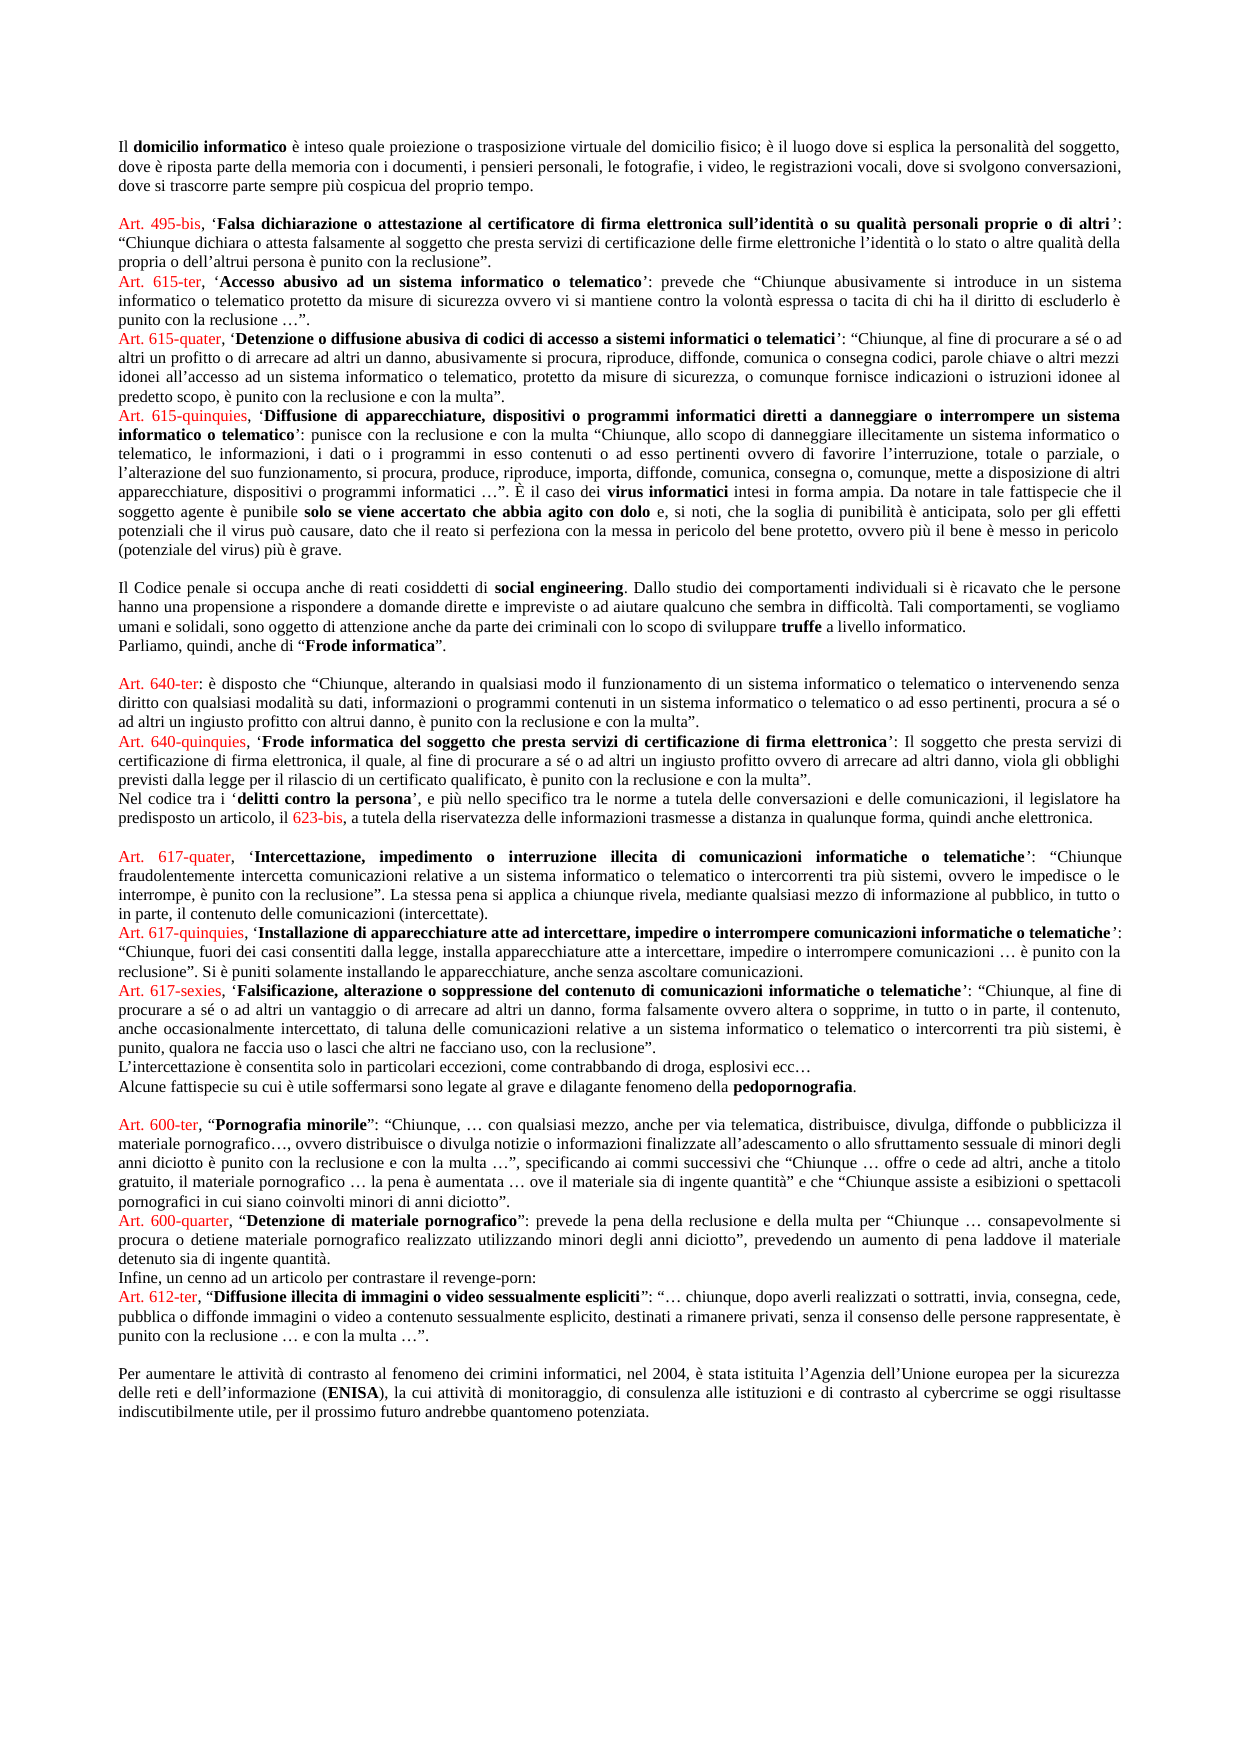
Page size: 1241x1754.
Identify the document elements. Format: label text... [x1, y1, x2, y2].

text Art. 617-quater, ‘Intercettazione, impedimento o interruzione illecita di comunicazioni informatiche o telematiche’: “Chiunque fraudolentemente intercetta comunicazioni relative a un sistema informatico o telematico o intercorrenti tra più sistemi, ovvero le impedisce o le interrompe, è punito con la reclusione”. La stessa pena si applica a chiunque rivela, mediante qualsiasi mezzo di informazione al pubblico, in tutto o in parte, il contenuto delle comunicazioni (intercettate). [118, 846, 1122, 923]
text Art. 615-ter, ‘Accesso abusivo ad un sistema informatico o telematico’: prevede che “Chiunque abusivamente si introduce in un sistema informatico o telematico protetto da misure di sicurezza ovvero vi si mantiene contro la volontà espressa o tacita di chi ha il diritto di escluderlo è punito con la reclusione …”. [118, 271, 1122, 329]
text Art. 617-sexies, ‘Falsificazione, alterazione o soppressione del contenuto di comunicazioni informatiche o telematiche’: “Chiunque, al fine di procurare a sé o ad altri un vantaggio o di arrecare ad altri un danno, forma falsamente ovvero altera o sopprime, in tutto o in parte, il contenuto, anche occasionalmente intercettato, di taluna delle comunicazioni relative a un sistema informatico o telematico o intercorrenti tra più sistemi, è punito, qualora ne faccia uso o lasci che altri ne facciano uso, con la reclusione”. [118, 981, 1122, 1057]
text Il domicilio informatico è inteso quale proiezione o trasposizione virtuale del domicilio fisico; è il luogo dove si esplica la personalità del soggetto, dove è riposta parte della memoria con i documenti, i pensieri personali, le fotografie, i video, le registrazioni vocali, dove si svolgono conversazioni, dove si trascorre parte sempre più cospicua del proprio tempo. [118, 137, 1122, 195]
text Per aumentare le attività di contrasto al fenomeno dei crimini informatici, nel 2004, è stata istituita l’Agenzia dell’Unione europea per la sicurezza delle reti e dell’informazione (ENISA), la cui attività di monitoraggio, di consulenza alle istituzioni e di contrasto al cybercrime se oggi risultasse indiscutibilmente utile, per il prossimo futuro andrebbe quantomeno potenziata. [118, 1364, 1122, 1421]
text Art. 617-quinquies, ‘Installazione di apparecchiature atte ad intercettare, impedire o interrompere comunicazioni informatiche o telematiche’: “Chiunque, fuori dei casi consentiti dalla legge, installa apparecchiature atte a intercettare, impedire o interrompere comunicazioni … è punito con la reclusione”. Si è puniti solamente installando le apparecchiature, anche senza ascoltare comunicazioni. [118, 923, 1122, 981]
text Art. 495-bis, ‘Falsa dichiarazione o attestazione al certificatore di firma elettronica sull’identità o su qualità personali proprie o di altri’: “Chiunque dichiara o attesta falsamente al soggetto che presta servizi di certificazione delle firme elettroniche l’identità o lo stato o altre qualità della propria o dell’altrui persona è punito con la reclusione”. [118, 214, 1122, 271]
text Art. 615-quinquies, ‘Diffusione di apparecchiature, dispositivi o programmi informatici diretti a danneggiare o interrompere un sistema informatico o telematico’: punisce con la reclusione e con la multa “Chiunque, allo scopo di danneggiare illecitamente un sistema informatico o telematico, le informazioni, i dati o i programmi in esso contenuti o ad esso pertinenti ovvero di favorire l’interruzione, totale o parziale, o l’alterazione del suo funzionamento, si procura, produce, riproduce, importa, diffonde, comunica, consegna o, comunque, mette a disposizione di altri apparecchiature, dispositivi o programmi informatici …”. È il caso dei virus informatici intesi in forma ampia. Da notare in tale fattispecie che il soggetto agente è punibile solo se viene accertato che abbia agito con dolo e, si noti, che la soglia di punibilità è anticipata, solo per gli effetti potenziali che il virus può causare, dato che il reato si perfeziona con la messa in pericolo del bene protetto, ovvero più il bene è messo in pericolo (potenziale del virus) più è grave. [118, 406, 1122, 559]
text Art. 600-ter, “Pornografia minorile”: “Chiunque, … con qualsiasi mezzo, anche per via telematica, distribuisce, divulga, diffonde o pubblicizza il materiale pornografico…, ovvero distribuisce o divulga notizie o informazioni finalizzate all’adescamento o allo sfruttamento sessuale di minori degli anni diciotto è punito con la reclusione e con la multa …”, specificando ai commi successivi che “Chiunque … offre o cede ad altri, anche a titolo gratuito, il materiale pornografico … la pena è aumentata … ove il materiale sia di ingente quantità” e che “Chiunque assiste a esibizioni o spettacoli pornografici in cui siano coinvolti minori di anni diciotto”. [118, 1115, 1122, 1211]
text Art. 640-quinquies, ‘Frode informatica del soggetto che presta servizi di certificazione di firma elettronica’: Il soggetto che presta servizi di certificazione di firma elettronica, il quale, al fine di procurare a sé o ad altri un ingiusto profitto ovvero di arrecare ad altri danno, viola gli obblighi previsti dalla legge per il rilascio di un certificato qualificato, è punito con la reclusione e con la multa”. [118, 731, 1122, 789]
text Art. 615-quater, ‘Detenzione o diffusione abusiva di codici di accesso a sistemi informatici o telematici’: “Chiunque, al fine di procurare a sé o ad altri un profitto o di arrecare ad altri un danno, abusivamente si procura, riproduce, diffonde, comunica o consegna codici, parole chiave o altri mezzi idonei all’accesso ad un sistema informatico o telematico, protetto da misure di sicurezza, o comunque fornisce indicazioni o istruzioni idonee al predetto scopo, è punito con la reclusione e con la multa”. [118, 329, 1122, 406]
text Art. 612-ter, “Diffusione illecita di immagini o video sessualmente espliciti”: “… chiunque, dopo averli realizzati o sottratti, invia, consegna, cede, pubblica o diffonde immagini o video a contenuto sessualmente esplicito, destinati a rimanere privati, senza il consenso delle persone rappresentate, è punito con la reclusione … e con la multa …”. [118, 1287, 1122, 1345]
text Alcune fattispecie su cui è utile soffermarsi sono legate al grave e dilagante fenomeno della pedopornografia. [118, 1076, 1122, 1096]
text Nel codice tra i ‘delitti contro la persona’, e più nello specifico tra le norme a tutela delle conversazioni e delle comunicazioni, il legislatore ha predisposto un articolo, il 623-bis, a tutela della riservatezza delle informazioni trasmesse a distanza in qualunque forma, quindi anche elettronica. [118, 789, 1122, 827]
text Parliamo, quindi, anche di “Frode informatica”. [118, 636, 1122, 655]
text Art. 640-ter: è disposto che “Chiunque, alterando in qualsiasi modo il funzionamento di un sistema informatico o telematico o intervenendo senza diritto con qualsiasi modalità su dati, informazioni o programmi contenuti in un sistema informatico o telematico o ad esso pertinenti, procura a sé o ad altri un ingiusto profitto con altrui danno, è punito con la reclusione e con la multa”. [118, 674, 1122, 731]
text Il Codice penale si occupa anche di reati cosiddetti di social engineering. Dallo studio dei comportamenti individuali si è ricavato che le persone hanno una propensione a rispondere a domande dirette e impreviste o ad aiutare qualcuno che sembra in difficoltà. Tali comportamenti, se vogliamo umani e solidali, sono oggetto di attenzione anche da parte dei criminali con lo scopo di sviluppare truffe a livello informatico. [118, 578, 1122, 636]
text Infine, un cenno ad un articolo per contrastare il revenge-porn: [118, 1268, 1122, 1287]
text Art. 600-quarter, “Detenzione di materiale pornografico”: prevede la pena della reclusione e della multa per “Chiunque … consapevolmente si procura o detiene materiale pornografico realizzato utilizzando minori degli anni diciotto”, prevedendo un aumento di pena laddove il materiale detenuto sia di ingente quantità. [118, 1211, 1122, 1268]
text L’intercettazione è consentita solo in particolari eccezioni, come contrabbando di droga, esplosivi ecc… [118, 1057, 1122, 1076]
